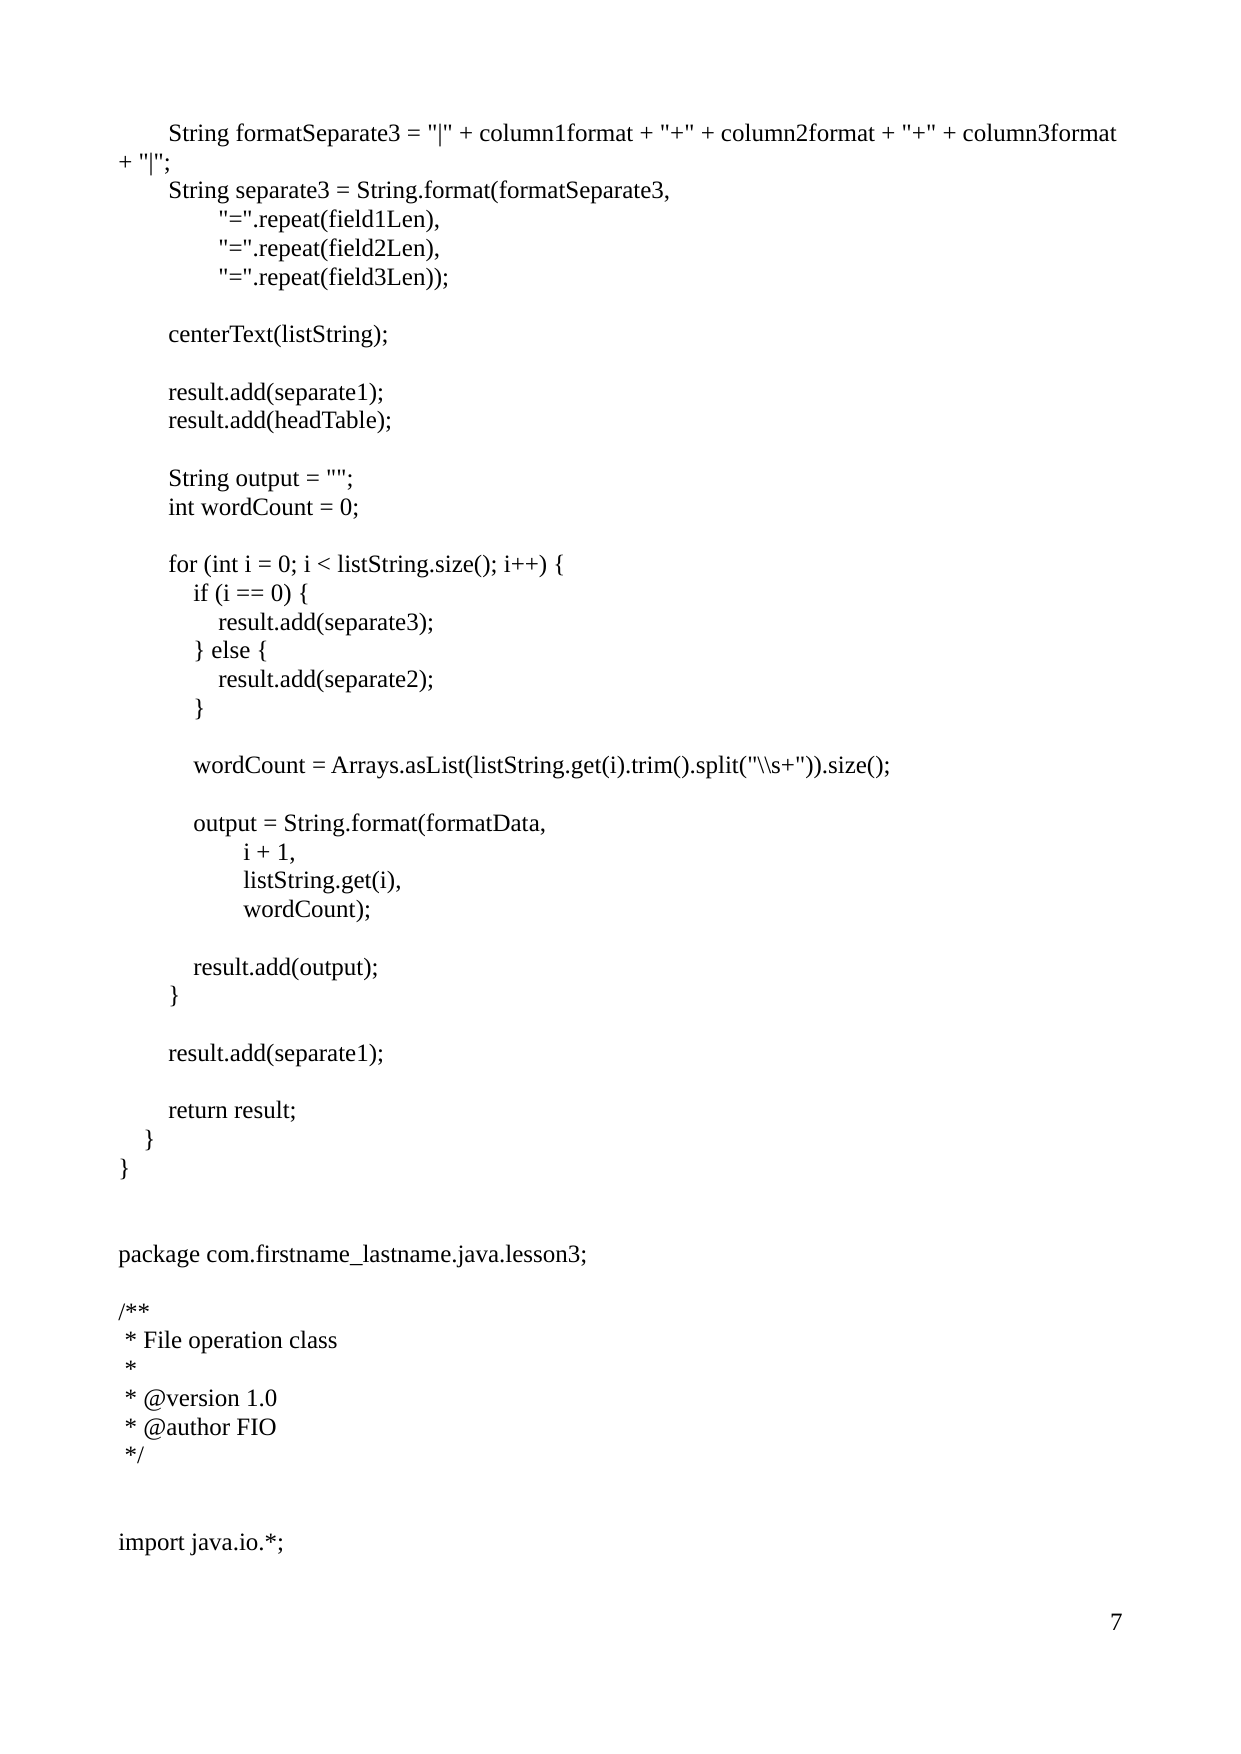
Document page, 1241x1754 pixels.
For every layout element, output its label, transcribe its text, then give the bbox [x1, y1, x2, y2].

text wordCount = Arrays.asList(listString.get(i).trim().split("\\s+")).size(); [118, 751, 1122, 779]
text result.add(output); [118, 952, 1122, 981]
text } [118, 981, 1122, 1009]
text result.add(headTable); [118, 406, 1122, 434]
text */ [118, 1441, 1122, 1469]
text String output = ""; [118, 463, 1122, 492]
text } [118, 1124, 1122, 1153]
text if (i == 0) { [118, 578, 1122, 607]
text "=".repeat(field2Len), [118, 233, 1122, 262]
text return result; [118, 1096, 1122, 1124]
text } [118, 1153, 1122, 1182]
text "=".repeat(field3Len)); [118, 262, 1122, 291]
text import java.io.*; [118, 1527, 1122, 1556]
text * @version 1.0 [118, 1383, 1122, 1412]
text result.add(separate1); [118, 1038, 1122, 1067]
text } else { [118, 636, 1122, 664]
text * File operation class [118, 1326, 1122, 1354]
text result.add(separate1); [118, 377, 1122, 406]
text result.add(separate3); [118, 607, 1122, 636]
text * [118, 1354, 1122, 1383]
text String formatSeparate3 = "|" + column1format + "+" + column2format + "+" + column3format + "|"; [118, 118, 1122, 176]
text i + 1, [118, 837, 1122, 866]
text centerText(listString); [118, 319, 1122, 348]
text output = String.format(formatData, [118, 808, 1122, 837]
text } [118, 693, 1122, 722]
text String separate3 = String.format(formatSeparate3, [118, 176, 1122, 204]
text for (int i = 0; i < listString.size(); i++) { [118, 549, 1122, 578]
text int wordCount = 0; [118, 492, 1122, 521]
text * @author FIO [118, 1412, 1122, 1441]
text "=".repeat(field1Len), [118, 204, 1122, 233]
text package com.firstname_lastname.java.lesson3; [118, 1239, 1122, 1268]
text wordCount); [118, 894, 1122, 923]
text result.add(separate2); [118, 664, 1122, 693]
text /** [118, 1297, 1122, 1326]
text listString.get(i), [118, 866, 1122, 894]
